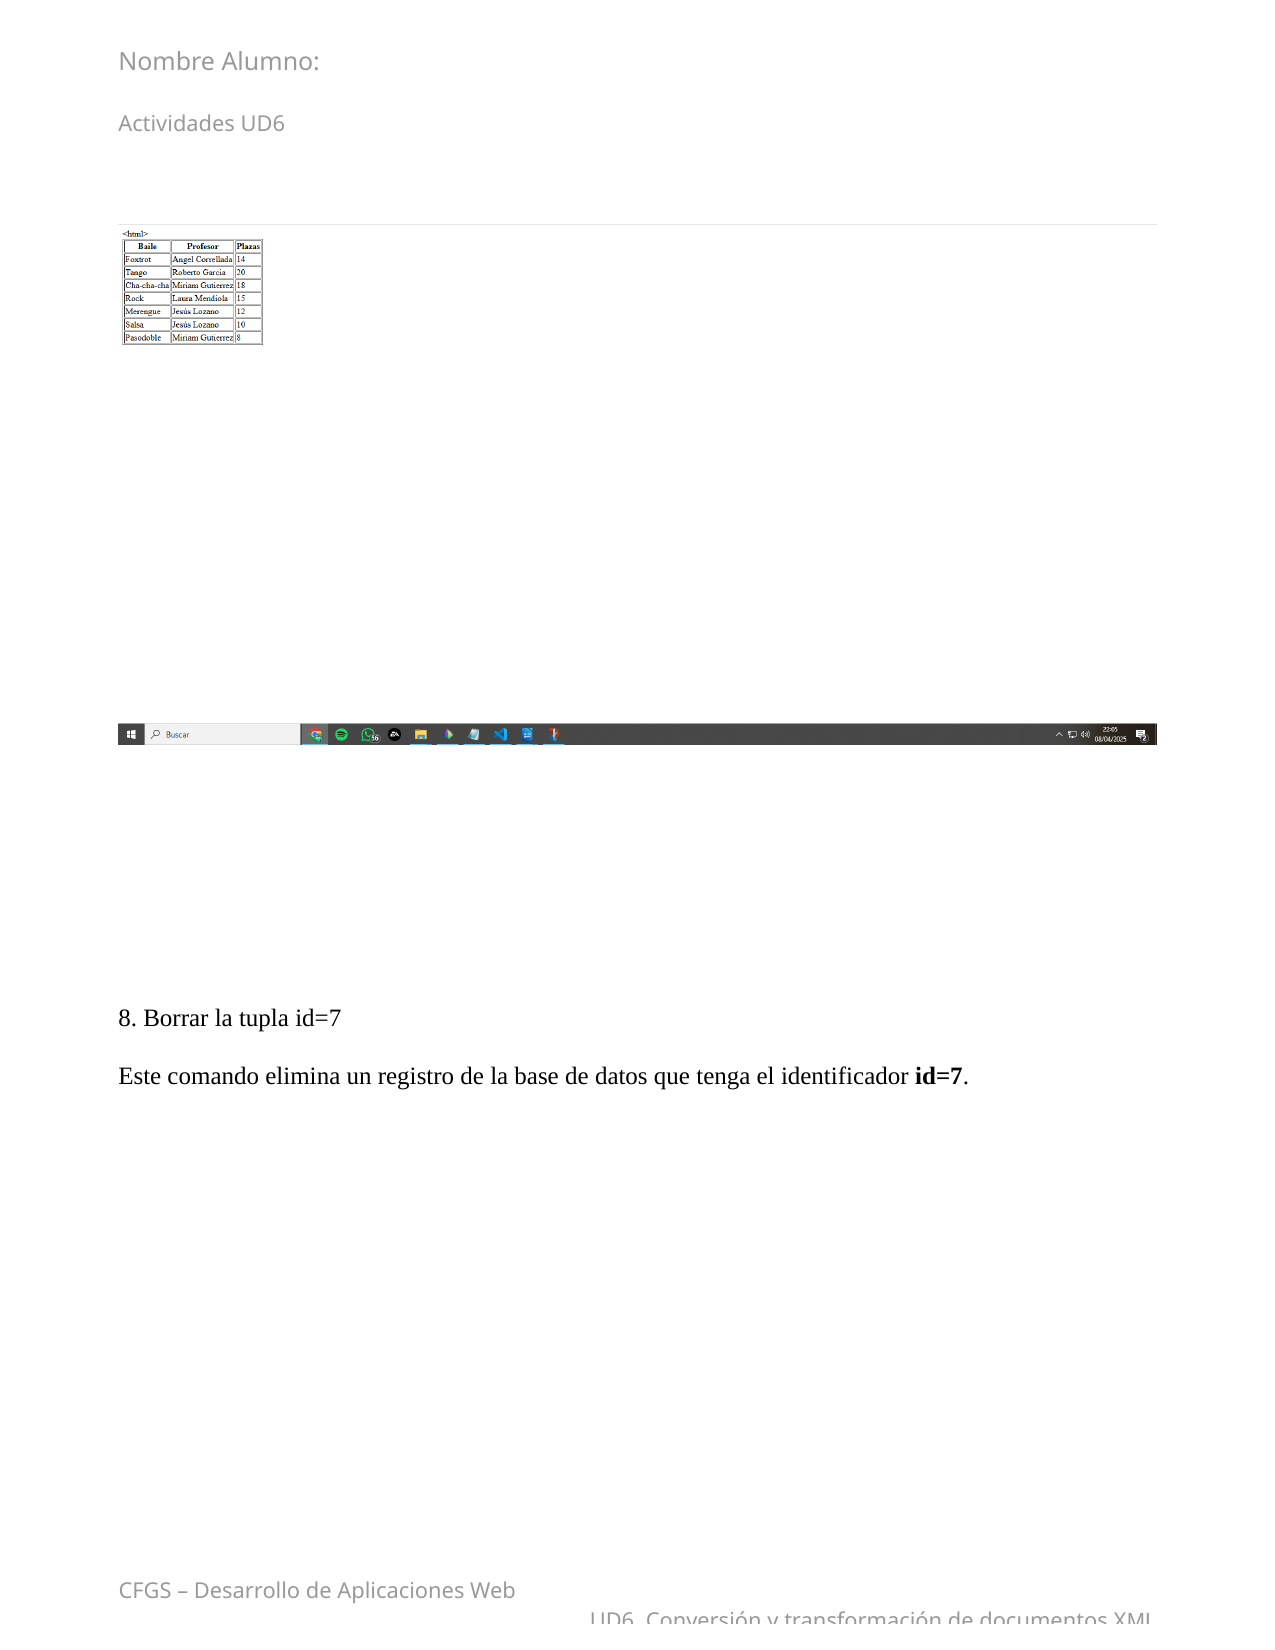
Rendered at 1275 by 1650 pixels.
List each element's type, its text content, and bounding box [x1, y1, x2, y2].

text Este comando elimina un registro de la base de datos que tenga el identificador id=7. [118, 1061, 1157, 1089]
text 8. Borrar la tupla id=7 [118, 1003, 1157, 1032]
picture [118, 220, 1157, 745]
